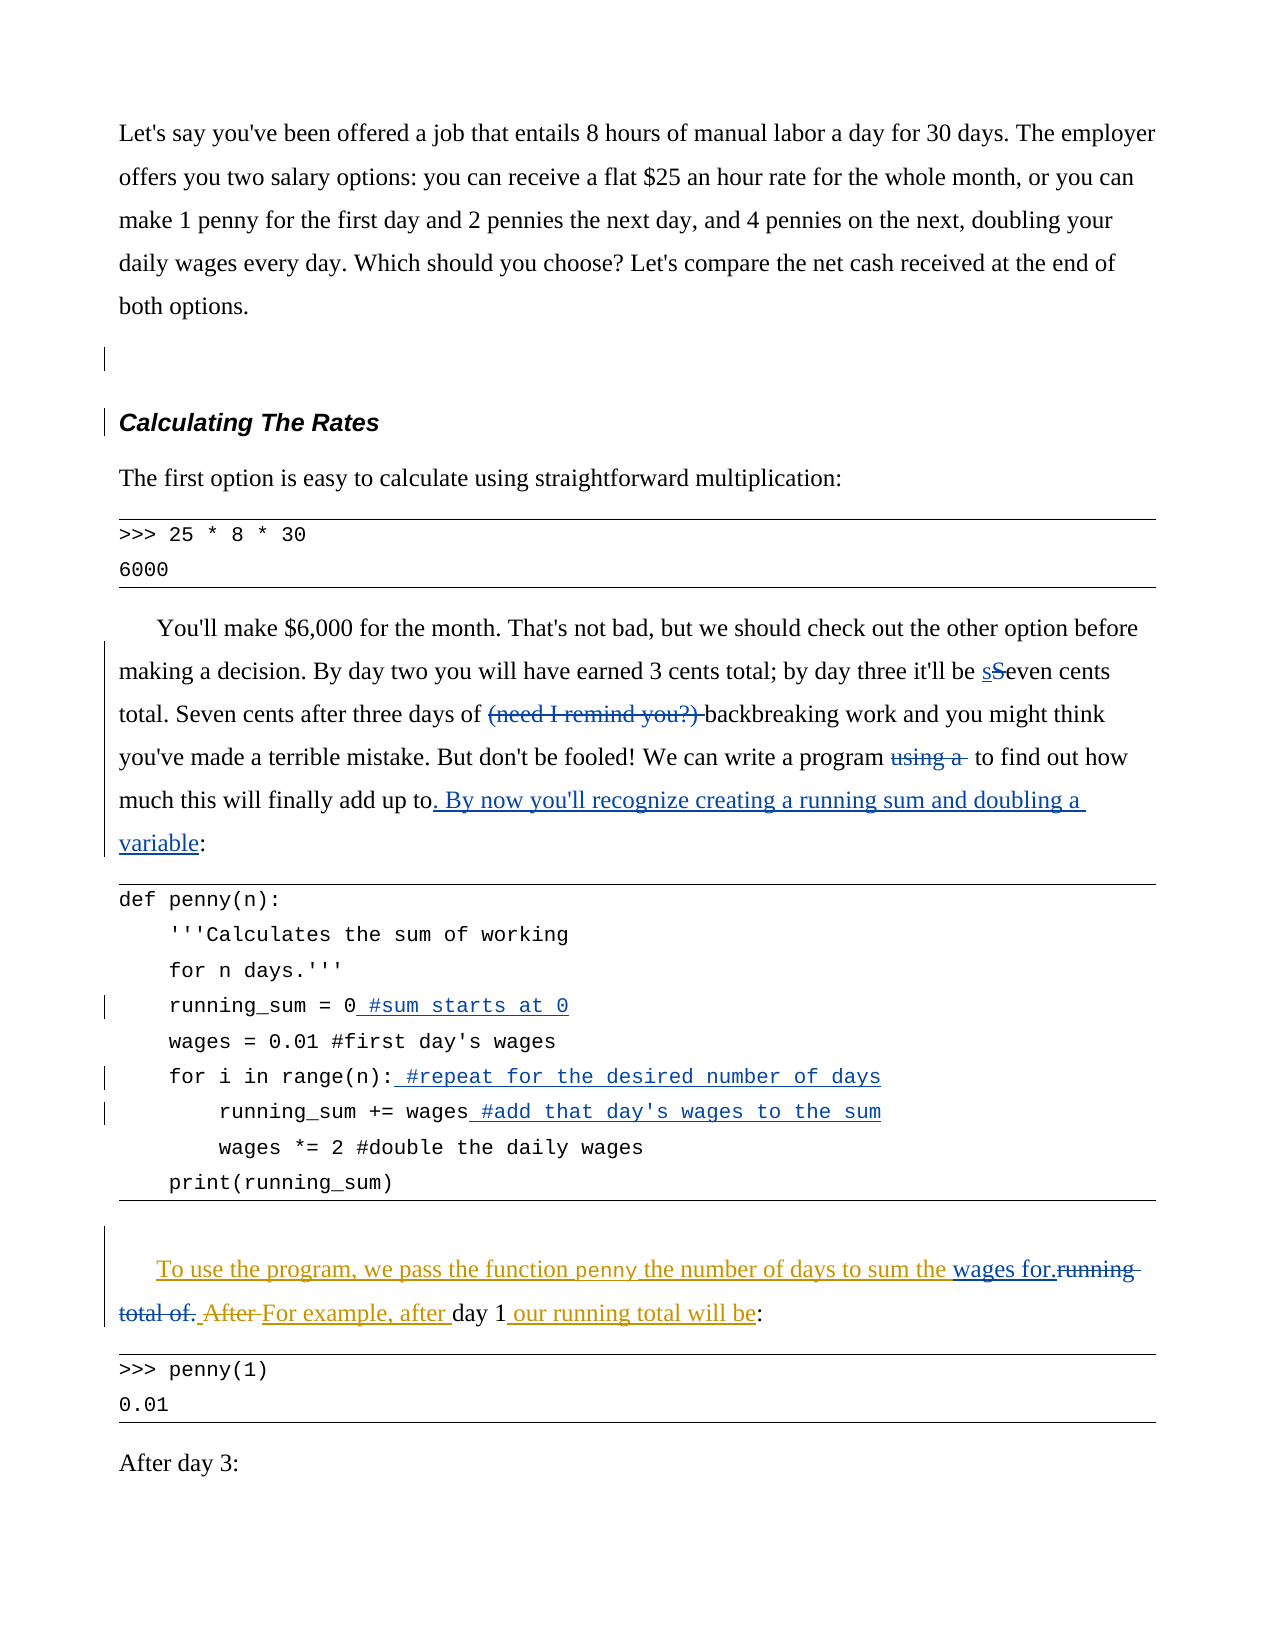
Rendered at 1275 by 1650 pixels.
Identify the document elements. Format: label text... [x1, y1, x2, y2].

text wages = 0.01 #first day's wages [118, 1031, 1156, 1054]
text The first option is easy to calculate using straightforward multiplication: [118, 463, 1156, 492]
text You'll make $6,000 for the month. That's not bad, but we should check out the other option before making a decision. By day two you will have earned 3 cents total; by day three it'll be seven cents total. Seven cents after three days of backbreaking work and you might think you've made a terrible mistake. But don't be fooled! We can write a program to find out how much this will finally add up to. By now you'll recognize creating a running sum and doubling a variable: [118, 613, 1156, 857]
text After day 3: [118, 1448, 1156, 1476]
text To use the program, we pass the function penny the number of days to sum the wages for. For example, after day 1 our running total will be: [118, 1254, 1156, 1327]
text >>> 25 * 8 * 30 [118, 520, 1156, 548]
text running_sum += wages #add that day's wages to the sum [118, 1102, 1156, 1125]
text print(running_sum) [118, 1172, 1156, 1201]
text 6000 [118, 559, 1156, 588]
text Calculating The Rates [118, 408, 1156, 436]
text Let's say you've been offered a job that entails 8 hours of manual labor a day for 30 days. The employer offers you two salary options: you can receive a flat $25 an hour rate for the whole month, or you can make 1 penny for the first day and 2 pennies the next day, and 4 pennies on the next, doubling your daily wages every day. Which should you choose? Let's compare the net cash received at the end of both options. [118, 118, 1156, 320]
text '''Calculates the sum of working [118, 924, 1156, 948]
text >>> penny(1) [118, 1355, 1156, 1383]
text running_sum = 0 #sum starts at 0 [118, 995, 1156, 1019]
text for i in range(n): #repeat for the desired number of days [118, 1066, 1156, 1090]
text 0.01 [118, 1394, 1156, 1423]
text wages *= 2 #double the daily wages [118, 1137, 1156, 1161]
text for n days.''' [118, 960, 1156, 983]
text def penny(n): [118, 885, 1156, 913]
